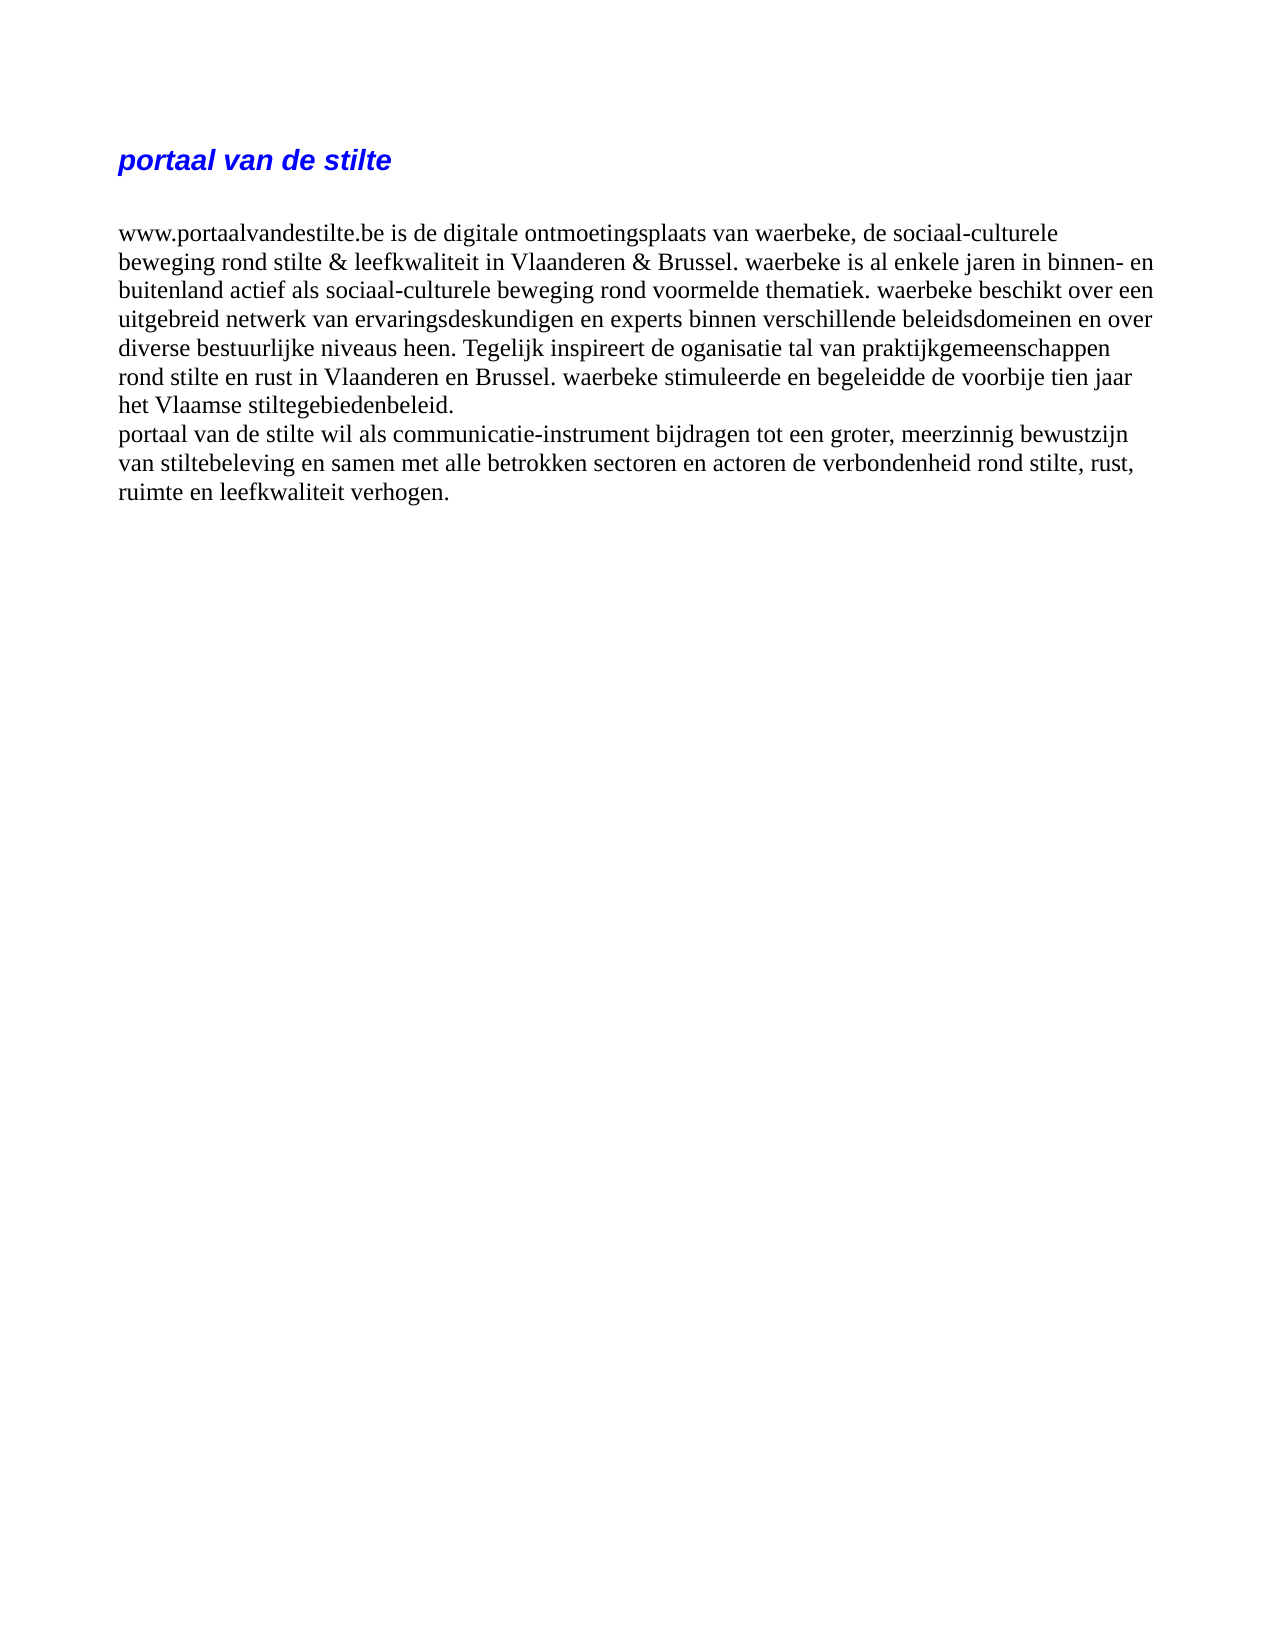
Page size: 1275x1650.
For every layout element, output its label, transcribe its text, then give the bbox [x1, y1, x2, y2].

text portaal van de stilte wil als communicatie-instrument bijdragen tot een groter, meerzinnig bewustzijn van stiltebeleving en samen met alle betrokken sectoren en actoren de verbondenheid rond stilte, rust, ruimte en leefkwaliteit verhogen. [118, 419, 1157, 505]
text www.portaalvandestilte.be is de digitale ontmoetingsplaats van waerbeke, de sociaal-culturele beweging rond stilte & leefkwaliteit in Vlaanderen & Brussel. waerbeke is al enkele jaren in binnen- en buitenland actief als sociaal-culturele beweging rond voormelde thematiek. waerbeke beschikt over een uitgebreid netwerk van ervaringsdeskundigen en experts binnen verschillende beleidsdomeinen en over diverse bestuurlijke niveaus heen. Tegelijk inspireert de oganisatie tal van praktijkgemeenschappen rond stilte en rust in Vlaanderen en Brussel. waerbeke stimuleerde en begeleidde de voorbije tien jaar het Vlaamse stiltegebiedenbeleid. [118, 218, 1157, 419]
subtitle portaal van de stilte [118, 143, 1157, 177]
